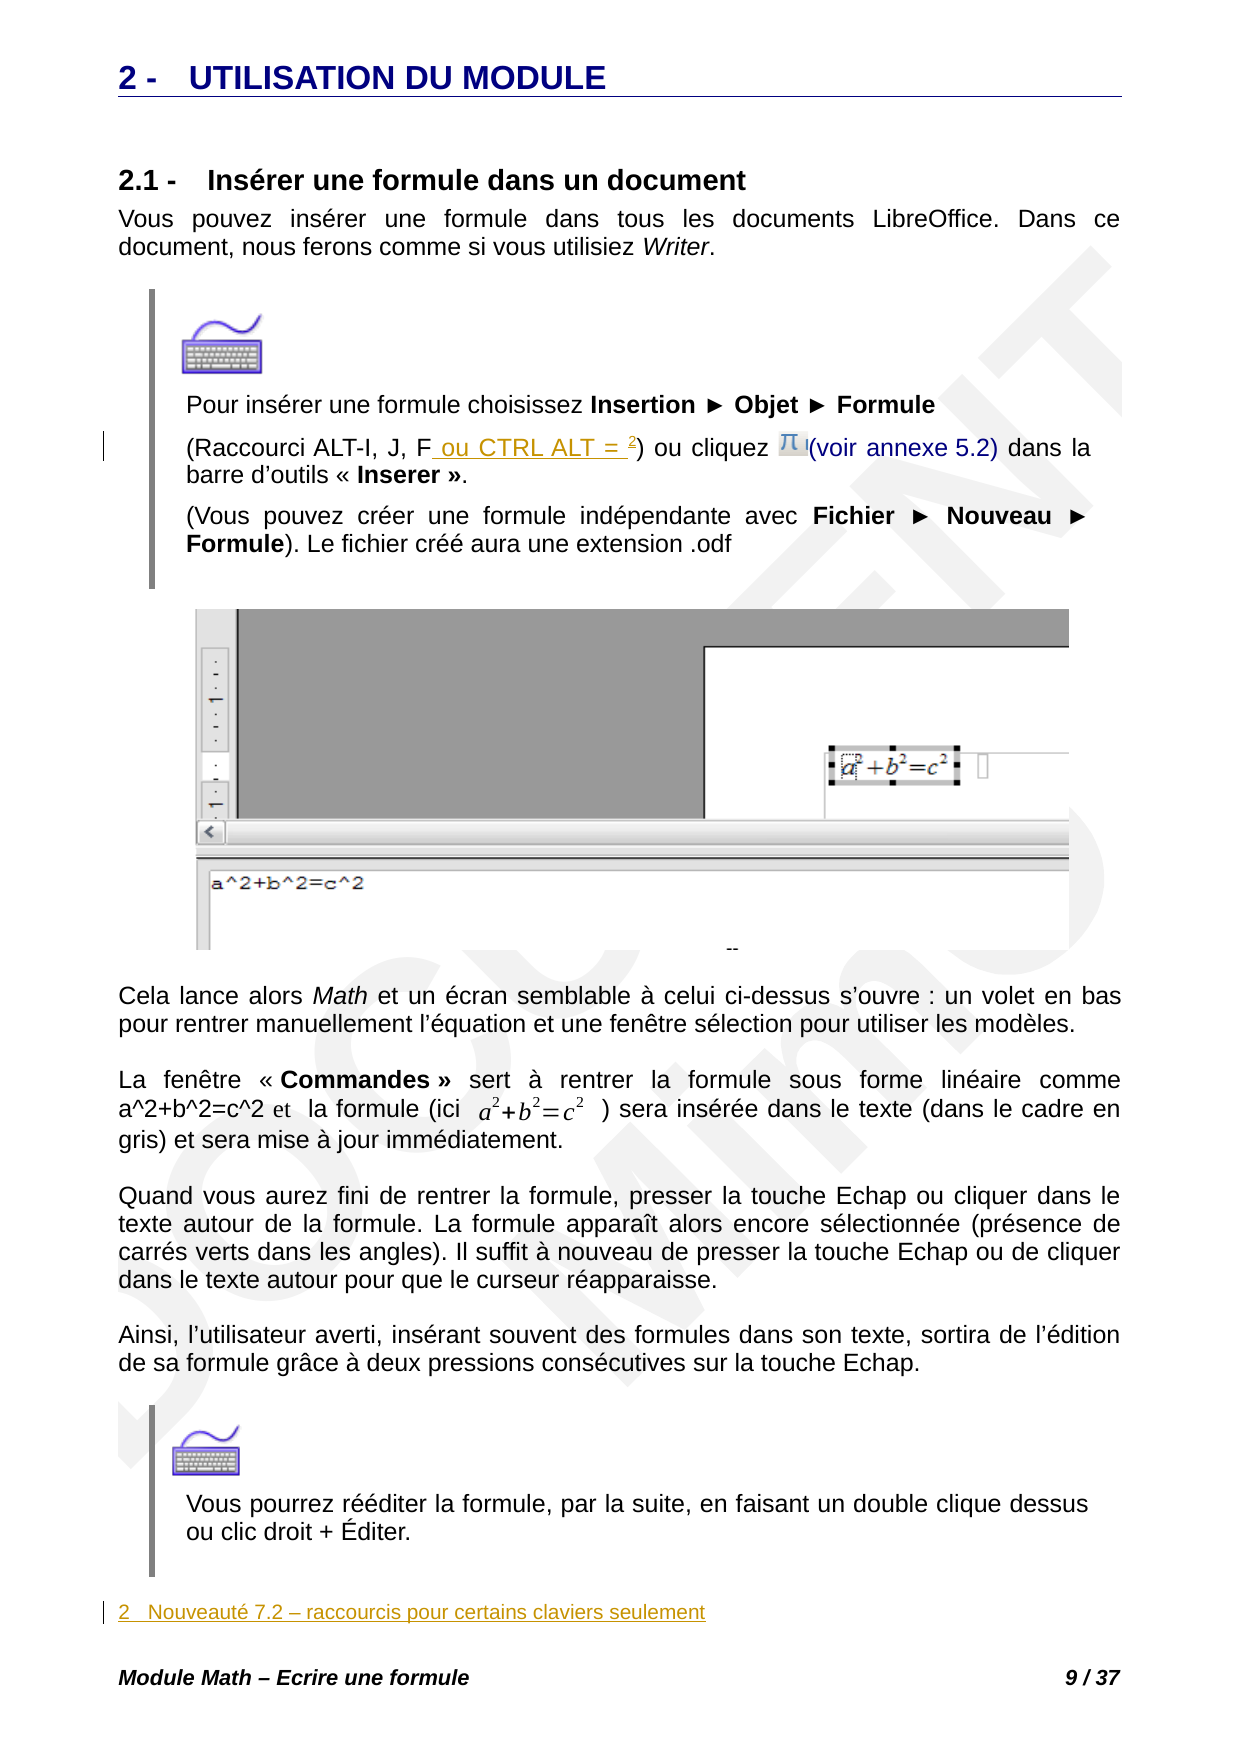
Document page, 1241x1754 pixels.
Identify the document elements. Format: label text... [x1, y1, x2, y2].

text La fenêtre « Commandes » sert à rentrer la formule sous forme linéaire comme a^2+b^2=c^2 et la formule (ici) sera insérée dans le texte (dans le cadre en gris) et sera mise à jour immédiatement. [118, 1066, 1122, 1154]
picture [195, 609, 1069, 950]
text Pour insérer une formule choisissez Insertion ► Objet ► Formule [155, 289, 1122, 400]
text Ainsi, l’utilisateur averti, insérant souvent des formules dans son texte, sortira de l’édition de sa formule grâce à deux pressions consécutives sur la touche Echap. [118, 1321, 1122, 1377]
text Cela lance alors Math et un écran semblable à celui ci-dessus s’ouvre : un volet en bas pour rentrer manuellement l’équation et une fenêtre sélection pour utiliser les modèles. [118, 982, 1122, 1038]
text (Raccourci ALT-I, J, F ou CTRL ALT = ) ou cliquez (voir annexe 5.2) dans la barre d’outils « Inserer ». [155, 400, 1122, 470]
text Vous pouvez insérer une formule dans tous les documents LibreOffice. Dans ce document, nous ferons comme si vous utilisiez Writer. [118, 205, 1122, 261]
subtitle Utilisation du module [118, 59, 1122, 96]
picture [168, 1414, 243, 1490]
text Quand vous aurez fini de rentrer la formule, presser la touche Echap ou cliquer dans le texte autour de la formule. La formule apparaît alors encore sélectionnée (présence de carrés verts dans les angles). Il suffit à nouveau de presser la touche Echap ou de cliquer dans le texte autour pour que le curseur réapparaisse. [118, 1182, 1122, 1293]
text Nouveauté 7.2 – raccourcis pour certains claviers seulement [118, 1601, 1122, 1624]
subtitle Insérer une formule dans un document [118, 164, 1122, 197]
text Vous pourrez rééditer la formule, par la suite, en faisant un double clique dessus ou clic droit + Éditer. [155, 1405, 1122, 1577]
picture [177, 302, 266, 391]
text (Vous pouvez créer une formule indépendante avec Fichier ► Nouveau ► Formule). Le fichier créé aura une extension .odf [155, 470, 1122, 589]
